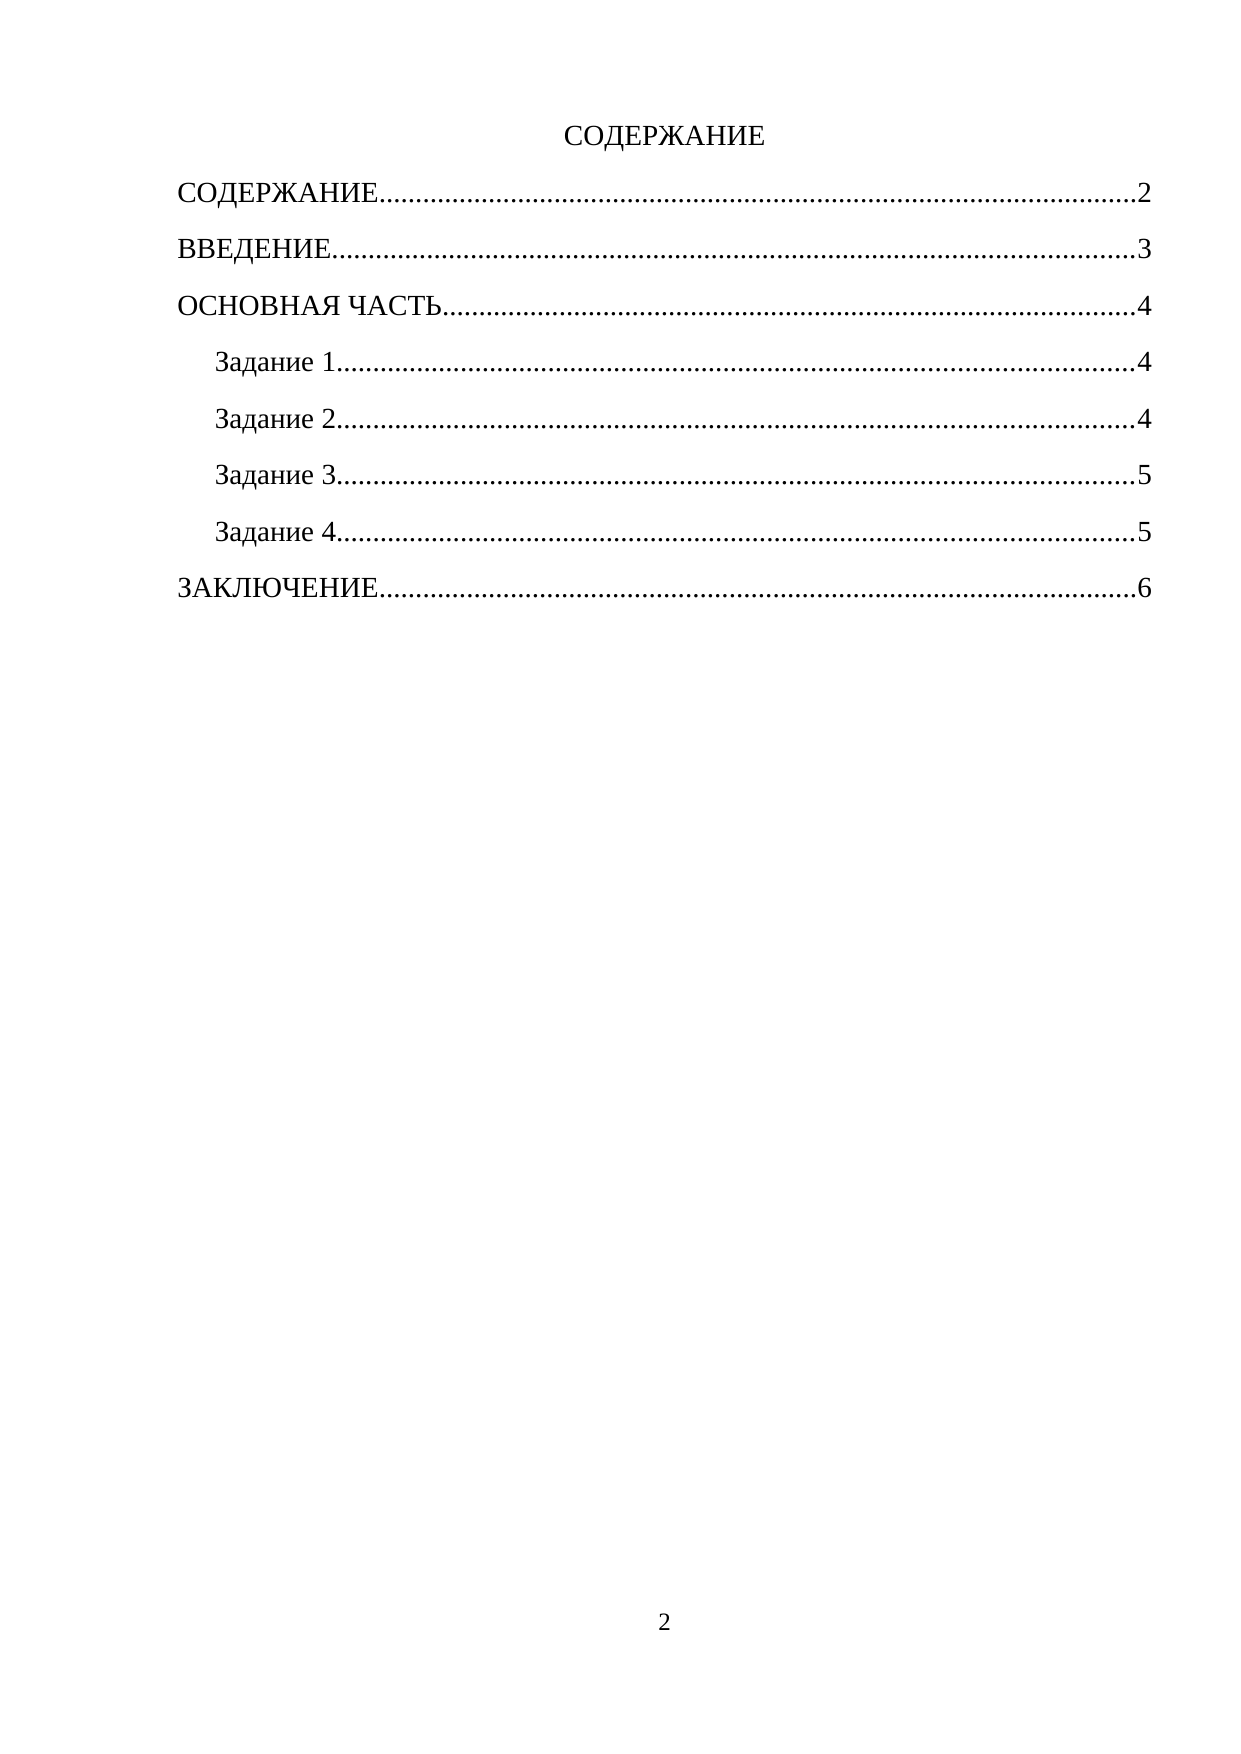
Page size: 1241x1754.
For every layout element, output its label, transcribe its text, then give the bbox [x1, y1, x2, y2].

text ОСНОВНАЯ ЧАСТЬ 4 [177, 288, 1152, 321]
text Задание 3. 5 [214, 457, 1152, 491]
text Задание 2. 4 [214, 401, 1152, 434]
text СОДЕРЖАНИЕ 2 [177, 175, 1152, 208]
text ВВЕДЕНИЕ 3 [177, 231, 1152, 265]
text ЗАКЛЮЧЕНИЕ 6 [177, 571, 1152, 604]
subtitle СОДЕРЖАНИЕ [177, 118, 1152, 152]
text Задание 4. 5 [214, 514, 1152, 548]
text Задание 1. 4 [214, 344, 1152, 378]
